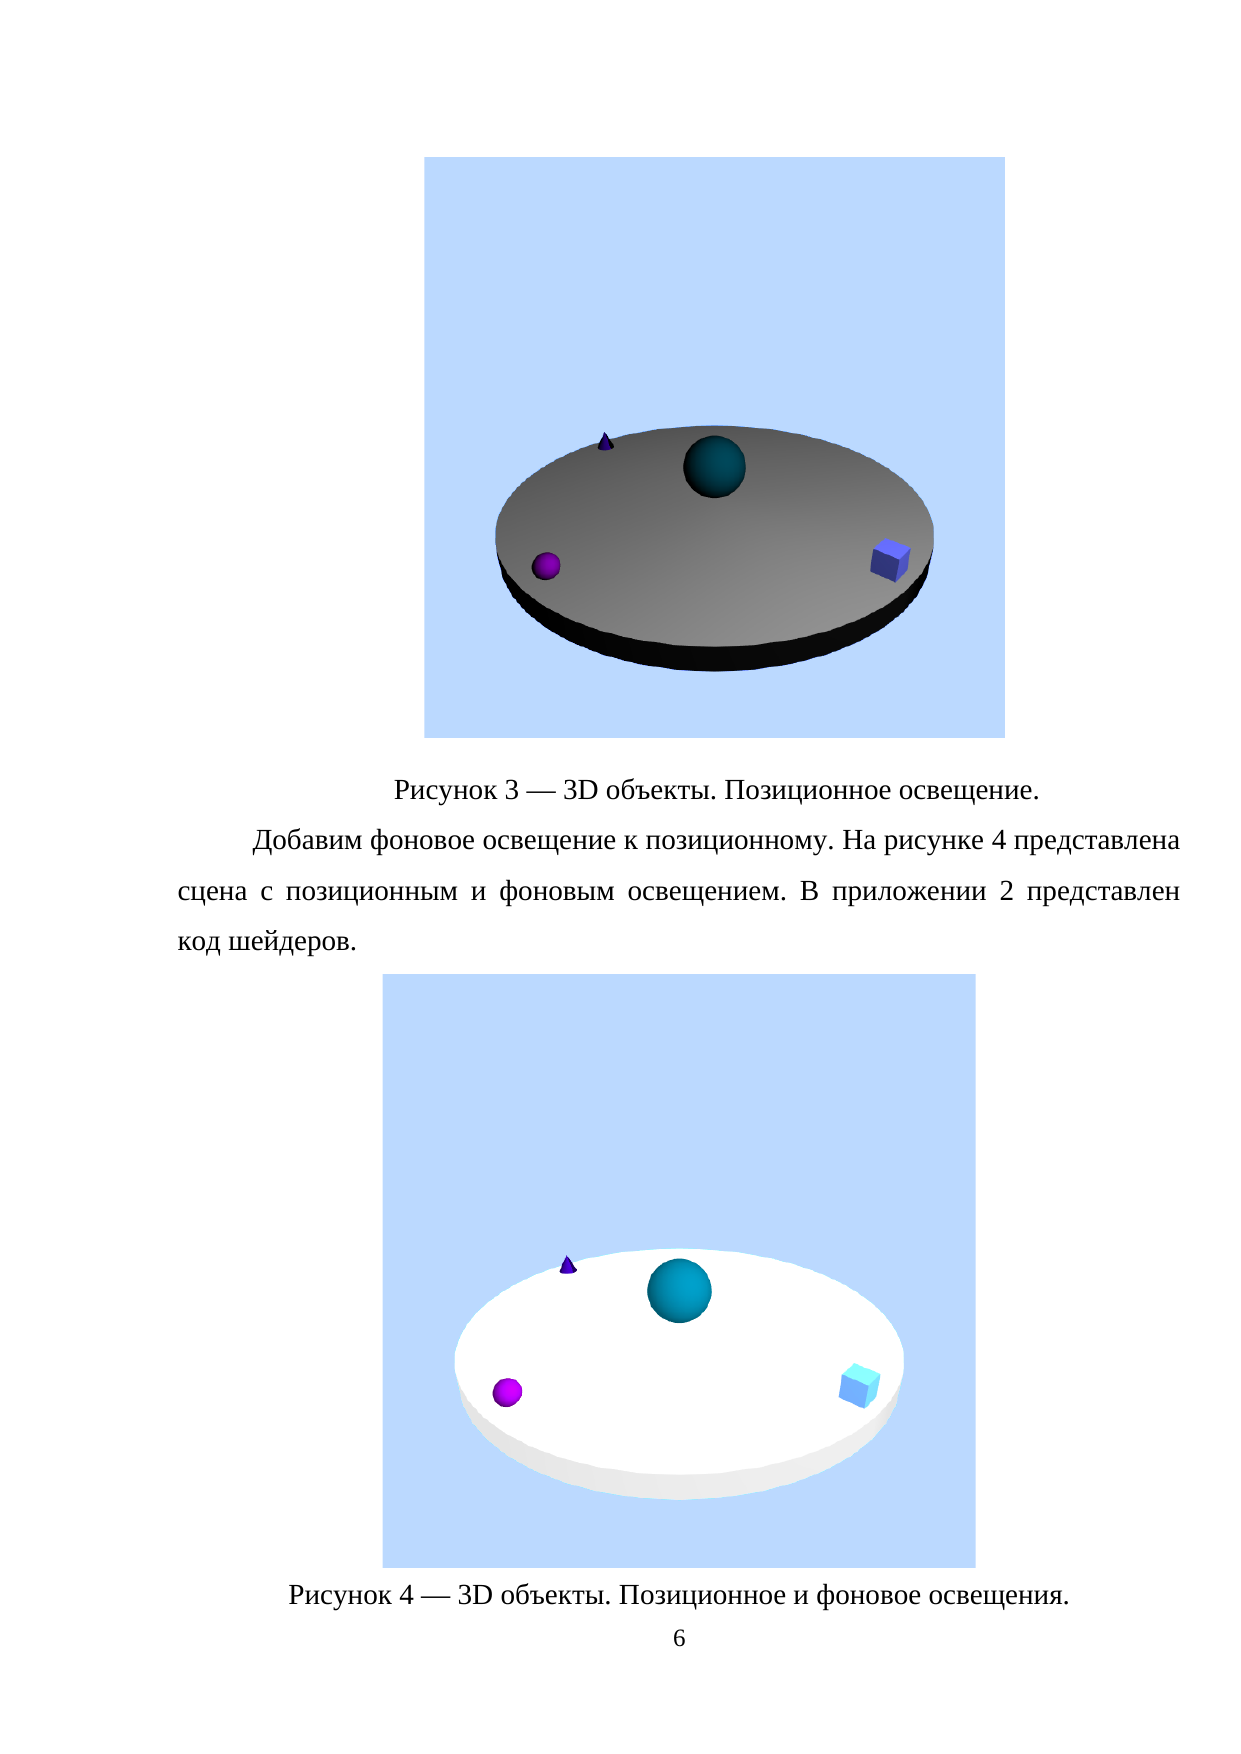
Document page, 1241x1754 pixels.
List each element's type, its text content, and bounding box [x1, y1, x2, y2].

picture [424, 157, 1005, 739]
list Рисунок 3 — 3D объекты. Позиционное освещение. [215, 772, 1181, 806]
text Добавим фоновое освещение к позиционному. На рисунке 4 представлена сцена с позиционным и фоновым освещением. В приложении 2 представлен код шейдеров. [177, 822, 1181, 957]
picture [382, 973, 976, 1569]
list Рисунок 4 — 3D объекты. Позиционное и фоновое освещения. [177, 1577, 1181, 1611]
